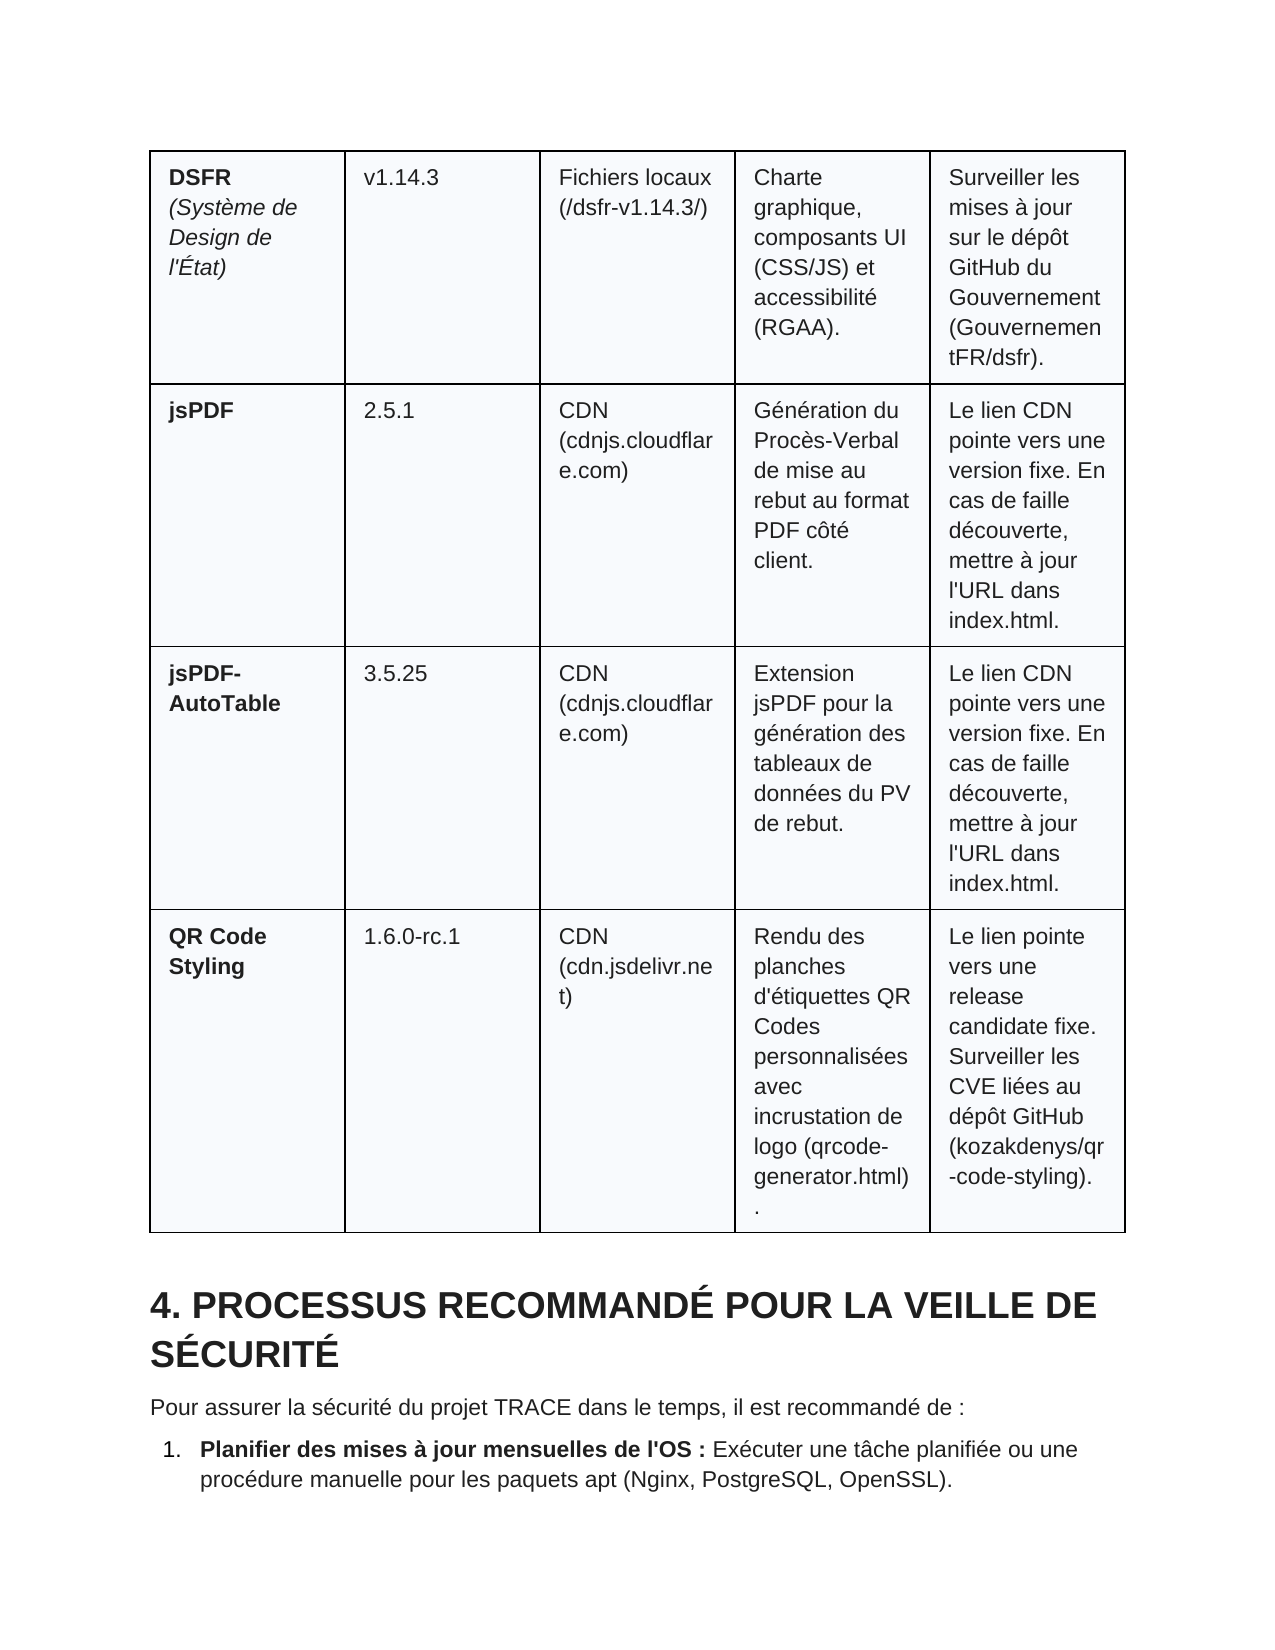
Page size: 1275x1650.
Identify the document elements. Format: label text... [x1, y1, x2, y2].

table_cell CDN (cdnjs.cloudflare.com) [541, 385, 734, 646]
subtitle 4. PROCESSUS RECOMMANDÉ POUR LA VEILLE DE SÉCURITÉ [150, 1283, 1125, 1375]
table_cell jsPDF [151, 385, 344, 646]
table_cell Extension jsPDF pour la génération des tableaux de données du PV de rebut. [736, 647, 929, 909]
table_cell jsPDF-AutoTable [151, 647, 344, 909]
table_cell CDN (cdn.jsdelivr.net) [541, 910, 734, 1232]
table_cell v1.14.3 [346, 152, 539, 383]
table_cell QR Code Styling [151, 910, 344, 1232]
table_cell 3.5.25 [346, 647, 539, 909]
table_cell Le lien CDN pointe vers une version fixe. En cas de faille découverte, mettre à jour l'URL dans index.html. [931, 647, 1124, 909]
table_cell DSFR (Système de Design de l'État) [151, 152, 344, 383]
table_cell Charte graphique, composants UI (CSS/JS) et accessibilité (RGAA). [736, 152, 929, 383]
table_cell Le lien CDN pointe vers une version fixe. En cas de faille découverte, mettre à jour l'URL dans index.html. [931, 385, 1124, 646]
list Planifier des mises à jour mensuelles de l'OS : Exécuter une tâche planifiée ou une procédure manuelle pour les paquets apt (Nginx, PostgreSQL, OpenSSL). [162, 1436, 1125, 1493]
text Pour assurer la sécurité du projet TRACE dans le temps, il est recommandé de : [150, 1394, 1125, 1420]
table_cell Rendu des planches d'étiquettes QR Codes personnalisées avec incrustation de logo (qrcode-generator.html). [736, 910, 929, 1232]
table_cell Fichiers locaux (/dsfr-v1.14.3/) [541, 152, 734, 383]
table_cell CDN (cdnjs.cloudflare.com) [541, 647, 734, 909]
table_cell Le lien pointe vers une release candidate fixe. Surveiller les CVE liées au dépôt GitHub (kozakdenys/qr-code-styling). [931, 910, 1124, 1232]
table_cell Génération du Procès-Verbal de mise au rebut au format PDF côté client. [736, 385, 929, 646]
table_cell Surveiller les mises à jour sur le dépôt GitHub du Gouvernement (GouvernementFR/dsfr). [931, 152, 1124, 383]
table_cell 1.6.0-rc.1 [346, 910, 539, 1232]
table_cell 2.5.1 [346, 385, 539, 646]
